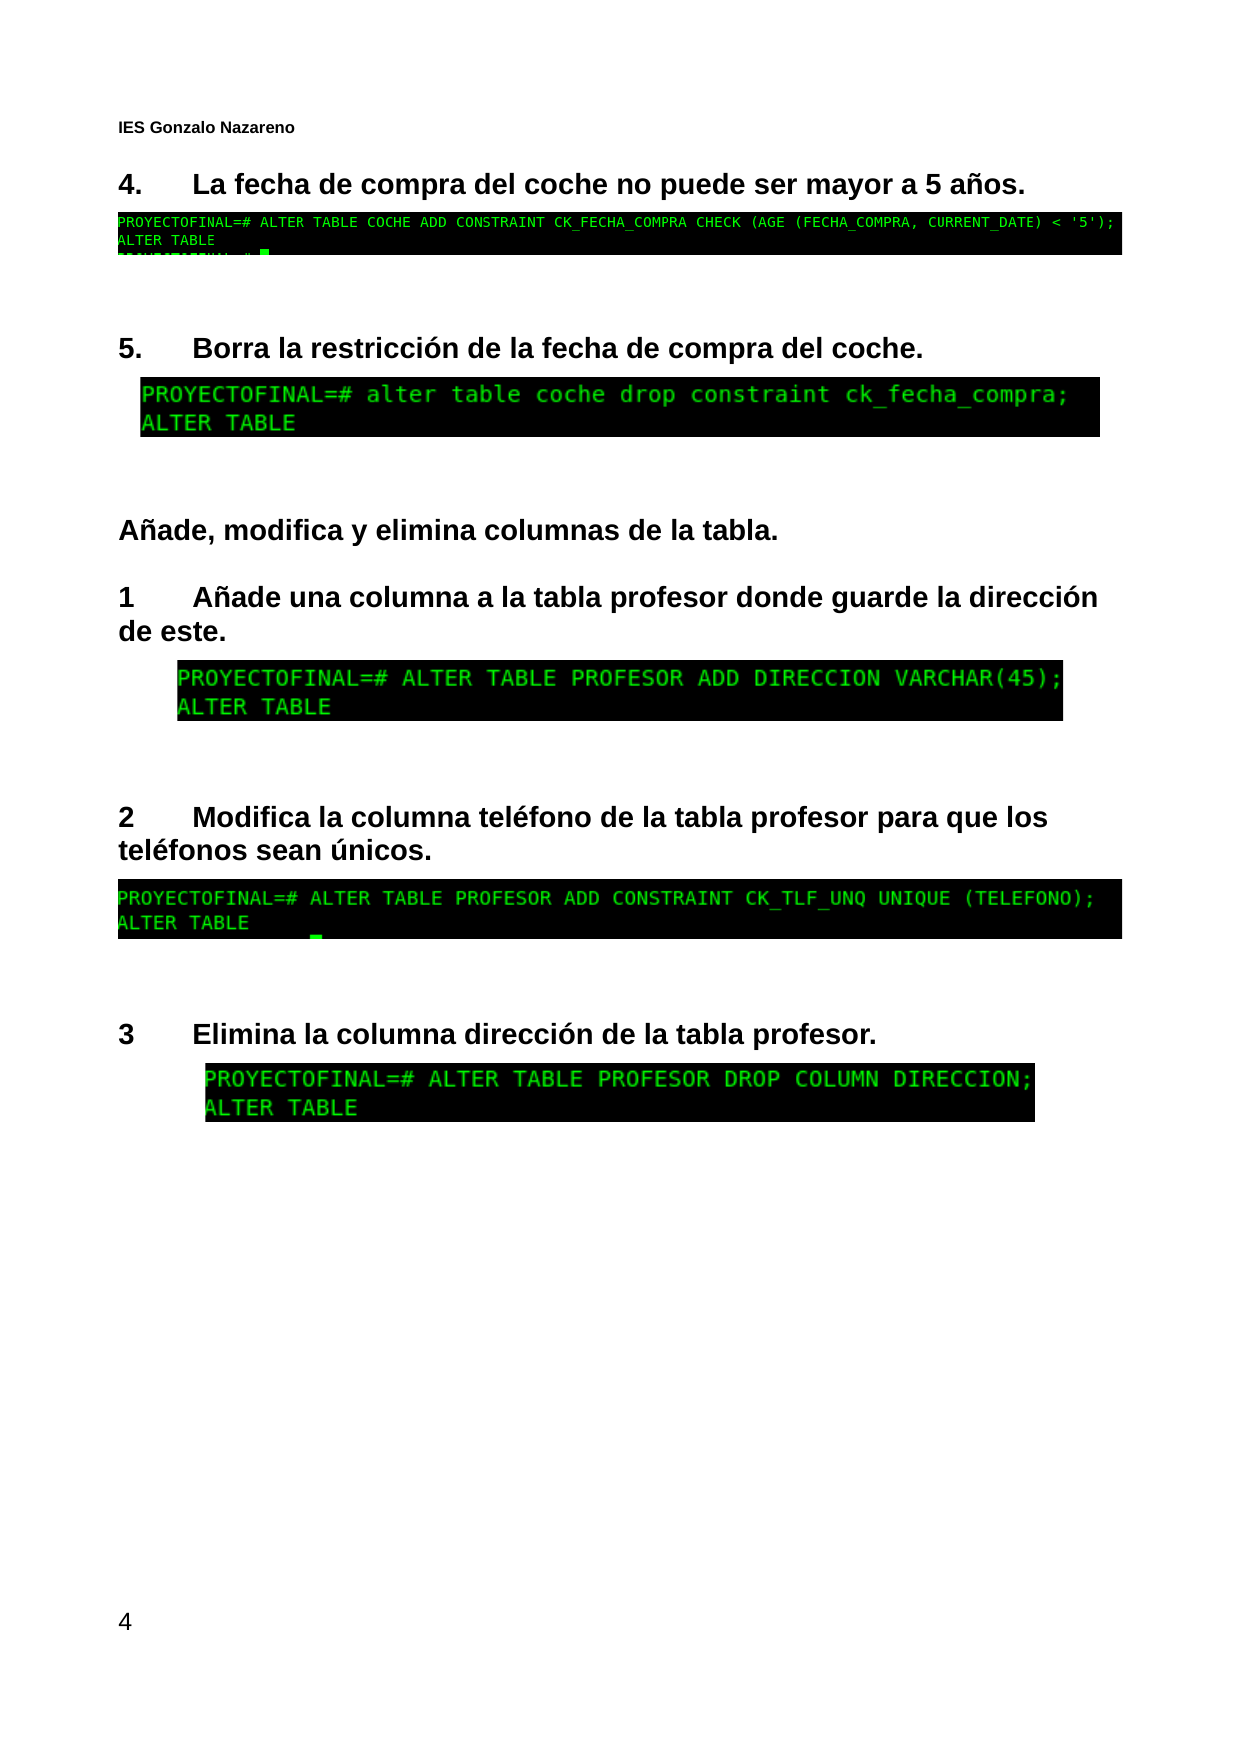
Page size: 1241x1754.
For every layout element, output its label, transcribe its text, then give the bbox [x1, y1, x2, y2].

subtitle La fecha de compra del coche no puede ser mayor a 5 años. [118, 167, 1122, 200]
picture [177, 660, 1064, 721]
picture [118, 879, 1123, 939]
subtitle Modifica la columna teléfono de la tabla profesor para que los teléfonos sean únicos. [118, 800, 1122, 867]
subtitle Añade una columna a la tabla profesor donde guarde la dirección de este. [118, 580, 1122, 647]
picture [118, 212, 1123, 255]
picture [205, 1063, 1035, 1122]
subtitle Borra la restricción de la fecha de compra del coche. [118, 331, 1122, 365]
subtitle Añade, modifica y elimina columnas de la tabla. [118, 513, 1122, 547]
subtitle Elimina la columna dirección de la tabla profesor. [118, 1017, 1122, 1051]
picture [140, 377, 1100, 437]
